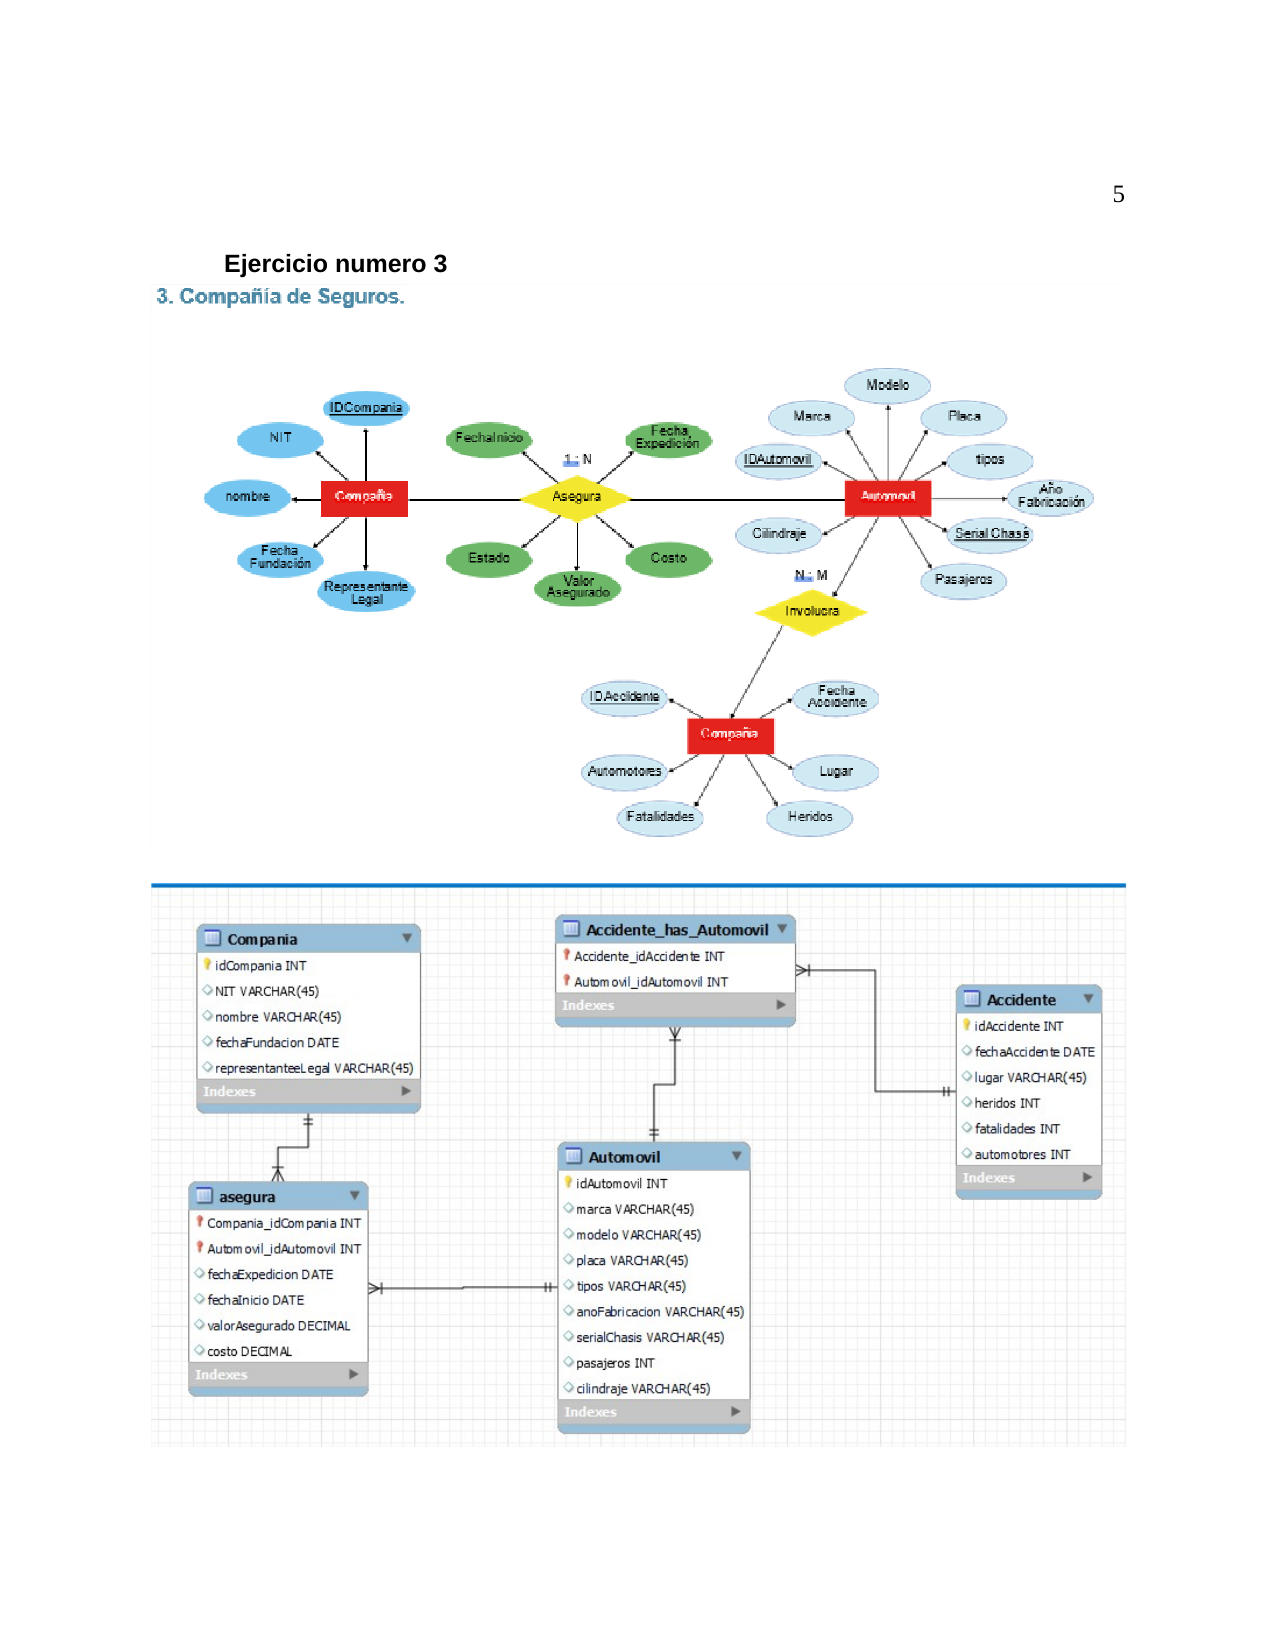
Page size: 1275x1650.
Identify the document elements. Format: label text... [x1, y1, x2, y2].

subtitle Ejercicio numero 3 [150, 249, 1125, 278]
picture [151, 883, 1127, 1447]
picture [150, 284, 1125, 850]
